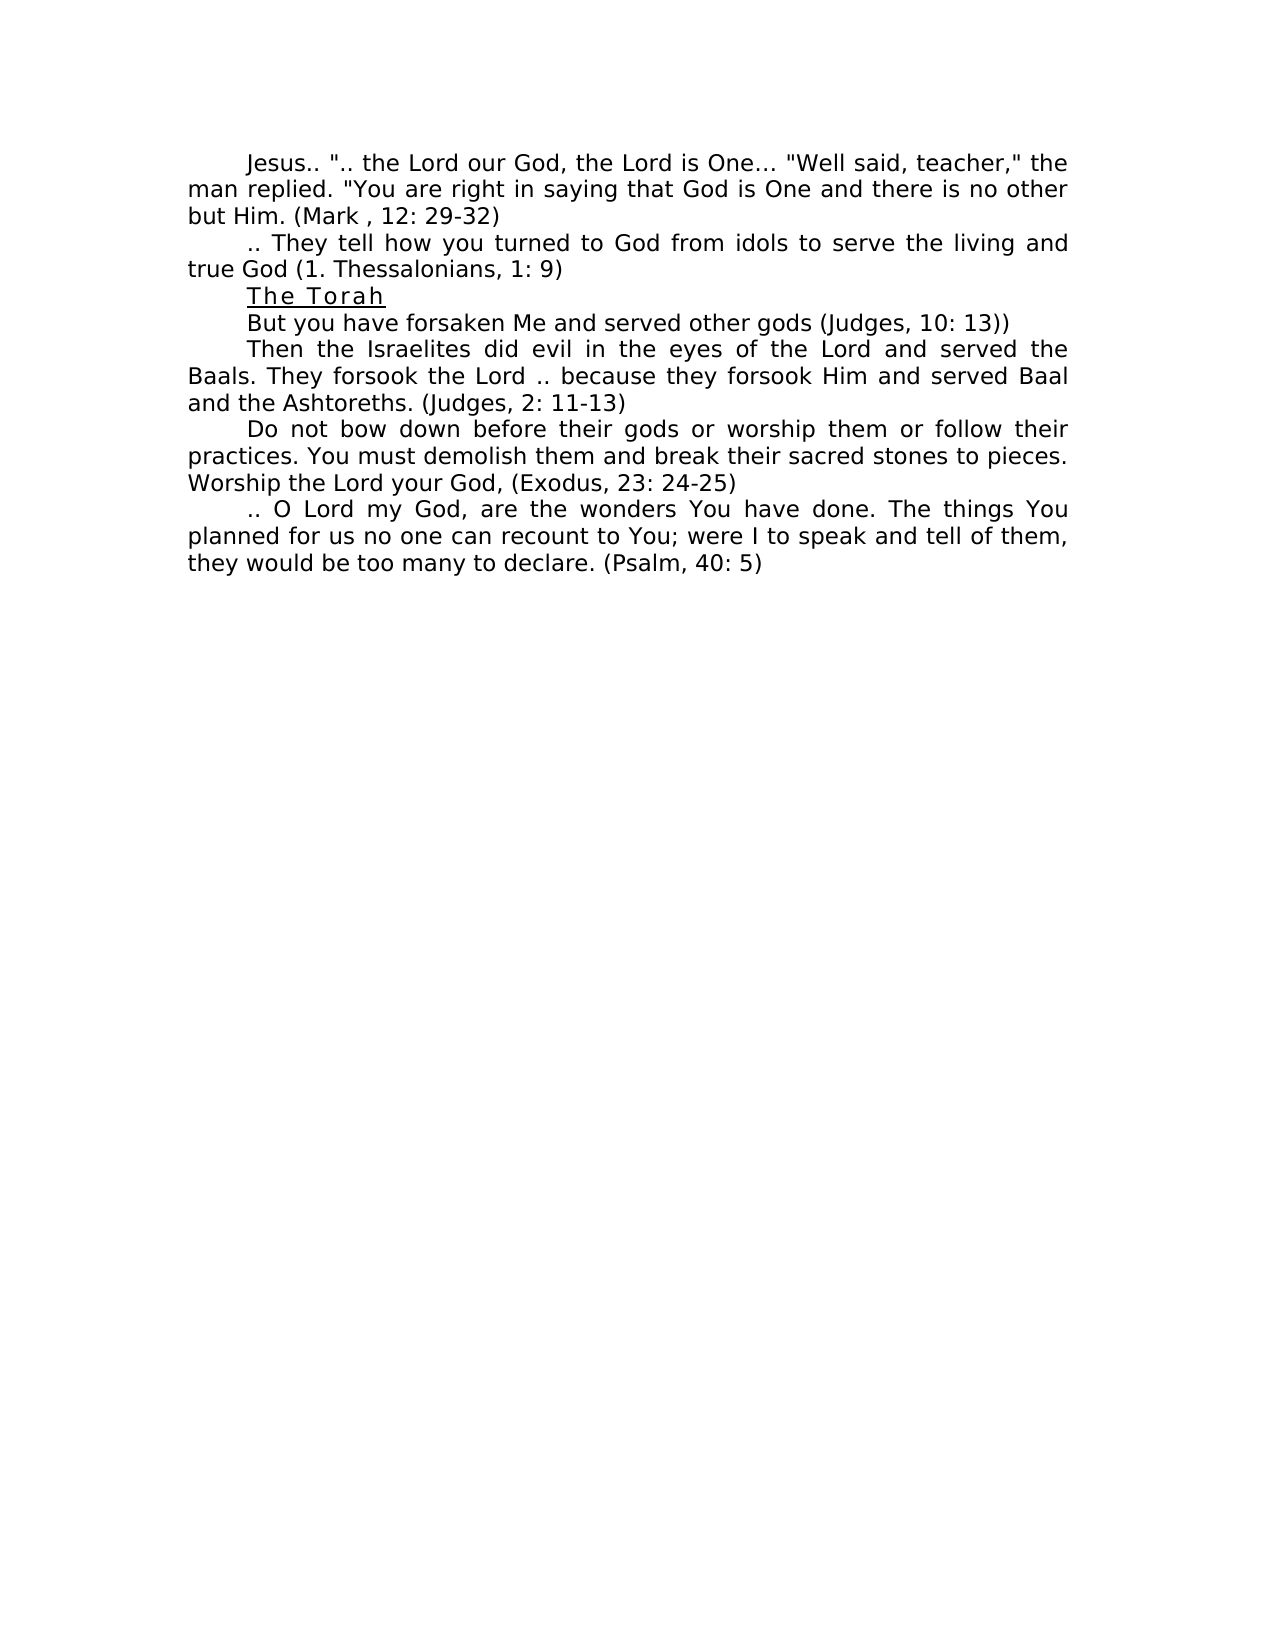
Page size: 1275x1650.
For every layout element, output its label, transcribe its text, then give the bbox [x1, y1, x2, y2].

text Then the Israelites did evil in the eyes of the Lord and served the Baals. They forsook the Lord .. because they forsook Him and served Baal and the Ashtoreths. (Judges, 2: 11-13) [187, 337, 1070, 417]
text .. O Lord my God, are the wonders You have done. The things You planned for us no one can recount to You; were I to speak and tell of them, they would be too many to declare. (Psalm, 40: 5) [187, 497, 1070, 577]
text .. They tell how you turned to God from idols to serve the living and true God (1. Thessalonians, 1: 9) [187, 230, 1070, 283]
text Jesus.. ".. the Lord our God, the Lord is One… "Well said, teacher," the man replied. "You are right in saying that God is One and there is no other but Him. (Mark , 12: 29-32) [187, 150, 1070, 230]
text The Torah [187, 283, 1070, 310]
text But you have forsaken Me and served other gods (Judges, 10: 13)) [187, 310, 1070, 337]
text Do not bow down before their gods or worship them or follow their practices. You must demolish them and break their sacred stones to pieces. Worship the Lord your God, (Exodus, 23: 24-25) [187, 417, 1070, 497]
